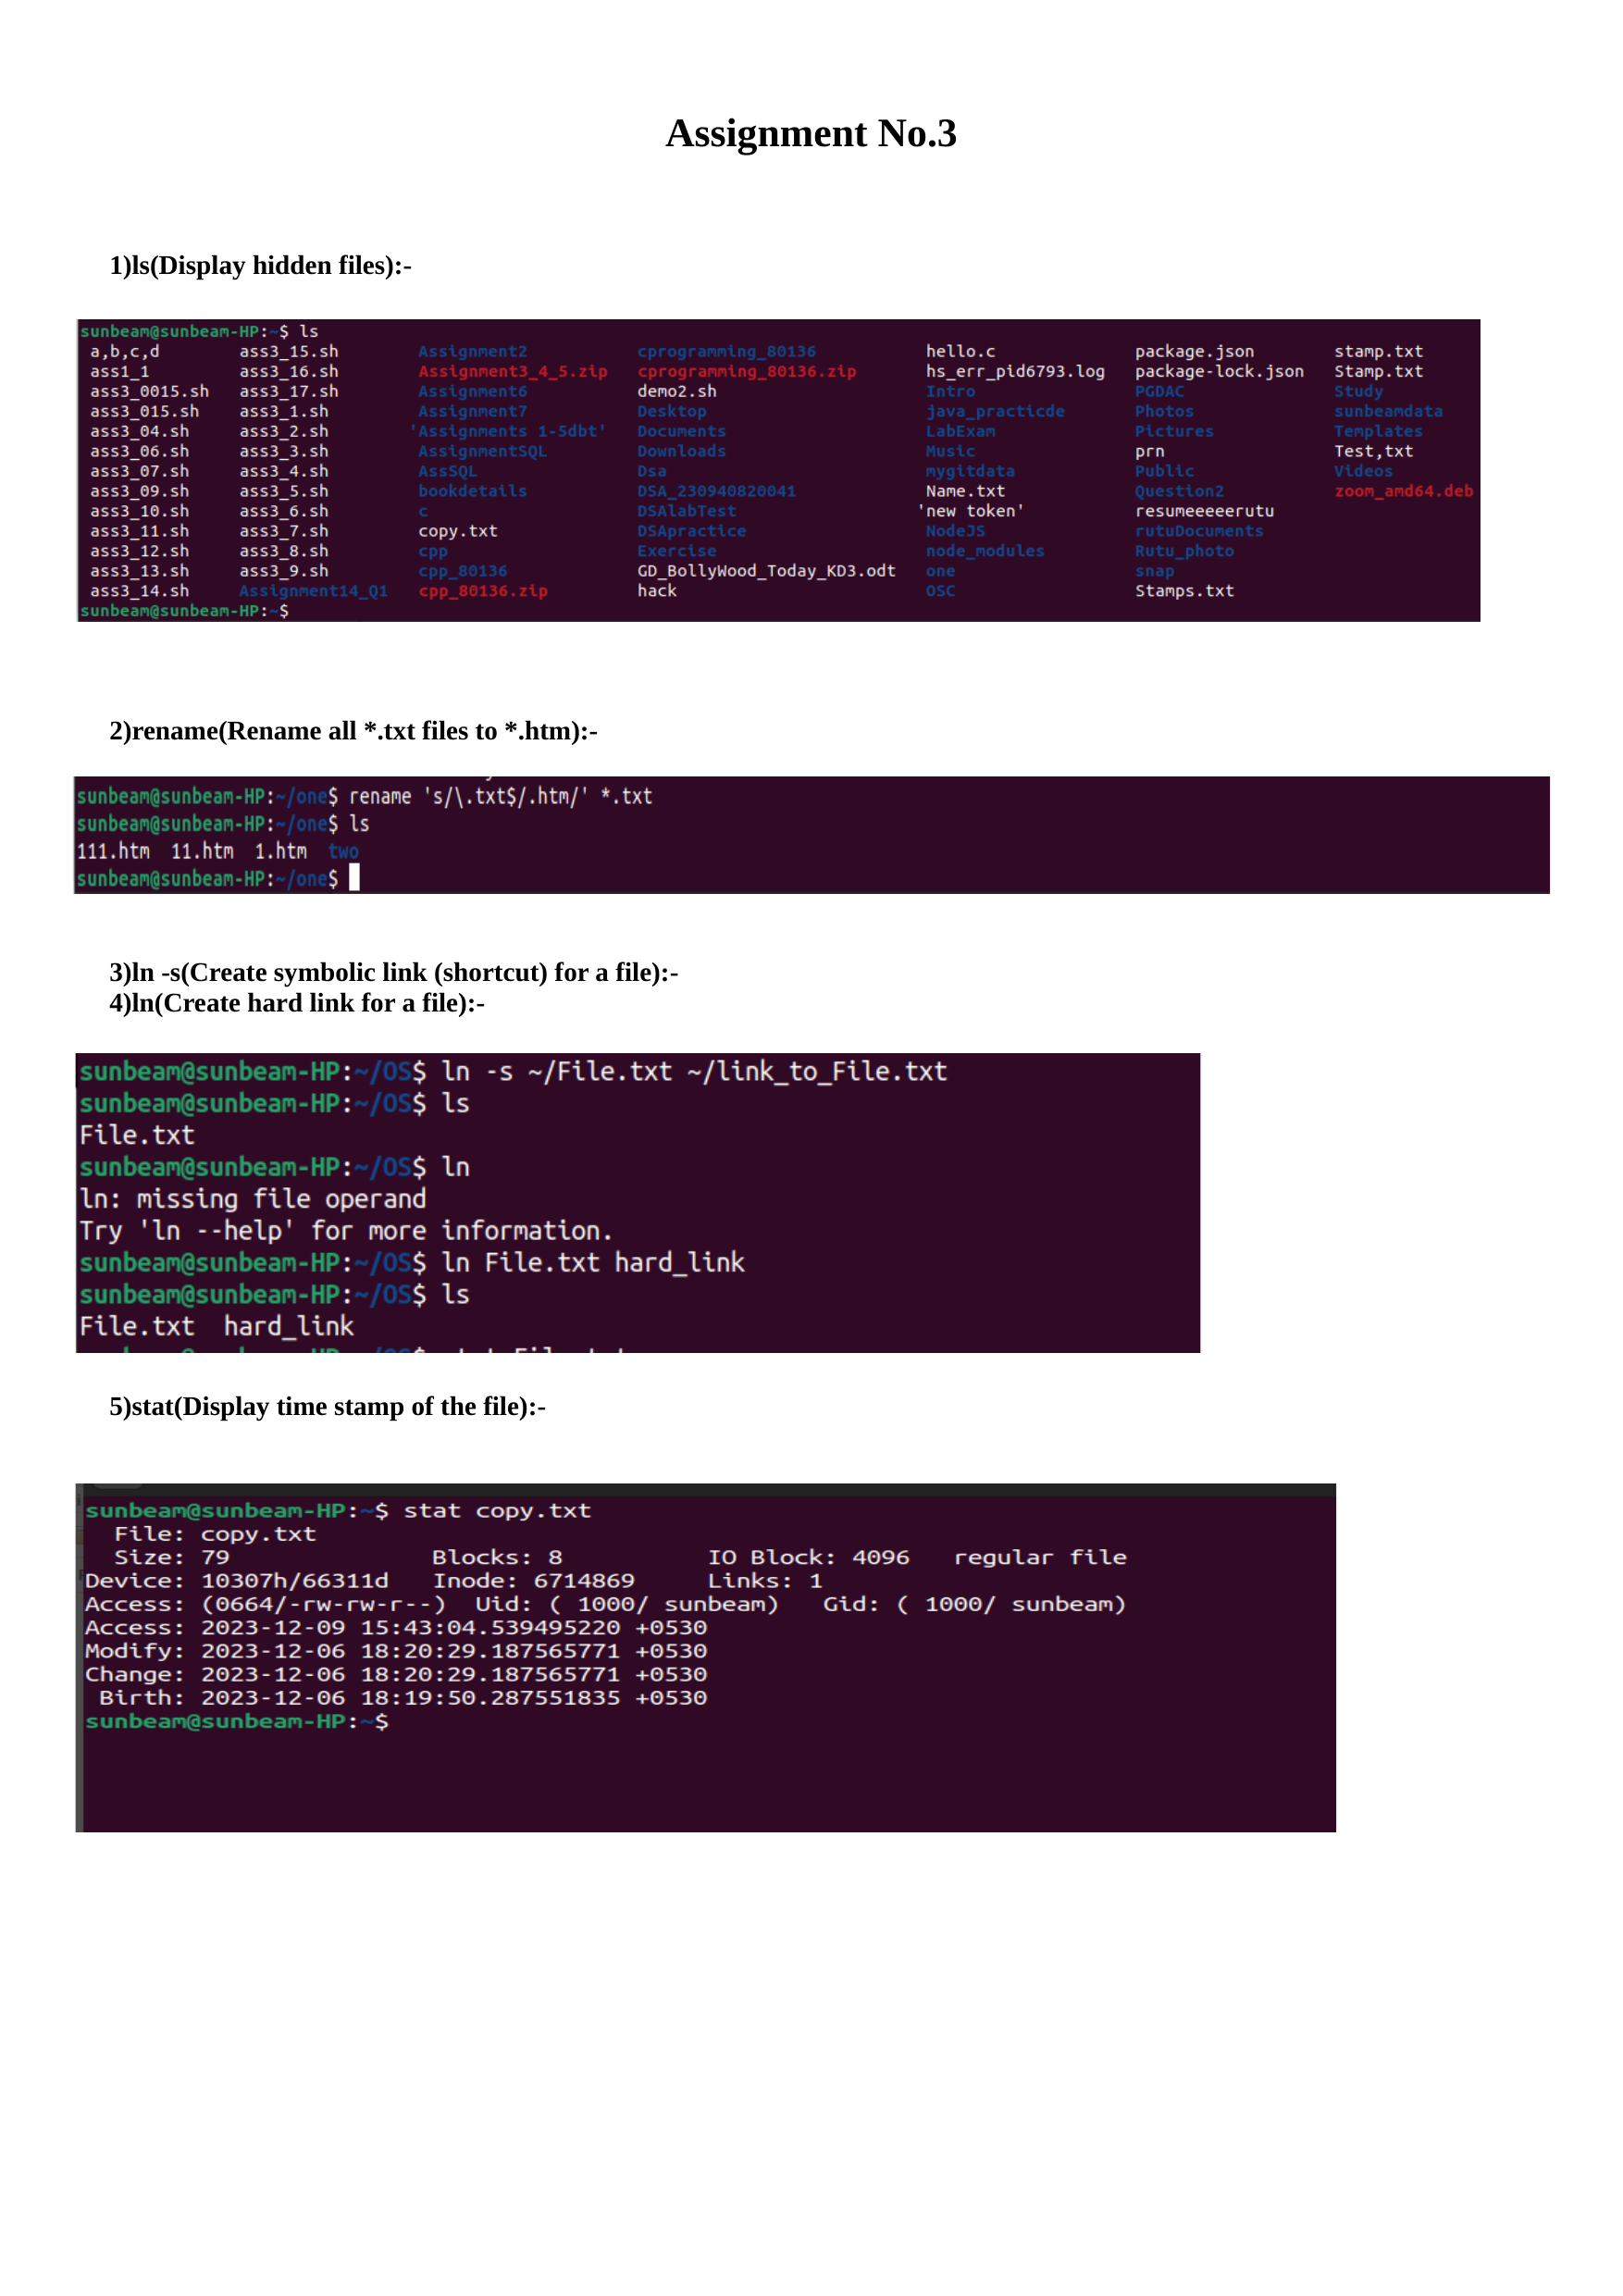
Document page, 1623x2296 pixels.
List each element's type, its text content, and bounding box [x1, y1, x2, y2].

text 4)ln(Create hard link for a file):- [109, 987, 1514, 1018]
text Assignment No.3 [109, 109, 1514, 155]
text 3)ln -s(Create symbolic link (shortcut) for a file):- [109, 956, 1514, 987]
picture [75, 1483, 1337, 1832]
text 1)ls(Display hidden files):- [109, 249, 1514, 280]
picture [75, 1053, 1201, 1353]
picture [76, 319, 1481, 622]
picture [72, 776, 1551, 894]
text 2)rename(Rename all *.txt files to *.htm):- [109, 714, 1514, 746]
text 5)stat(Display time stamp of the file):- [109, 1390, 1514, 1421]
